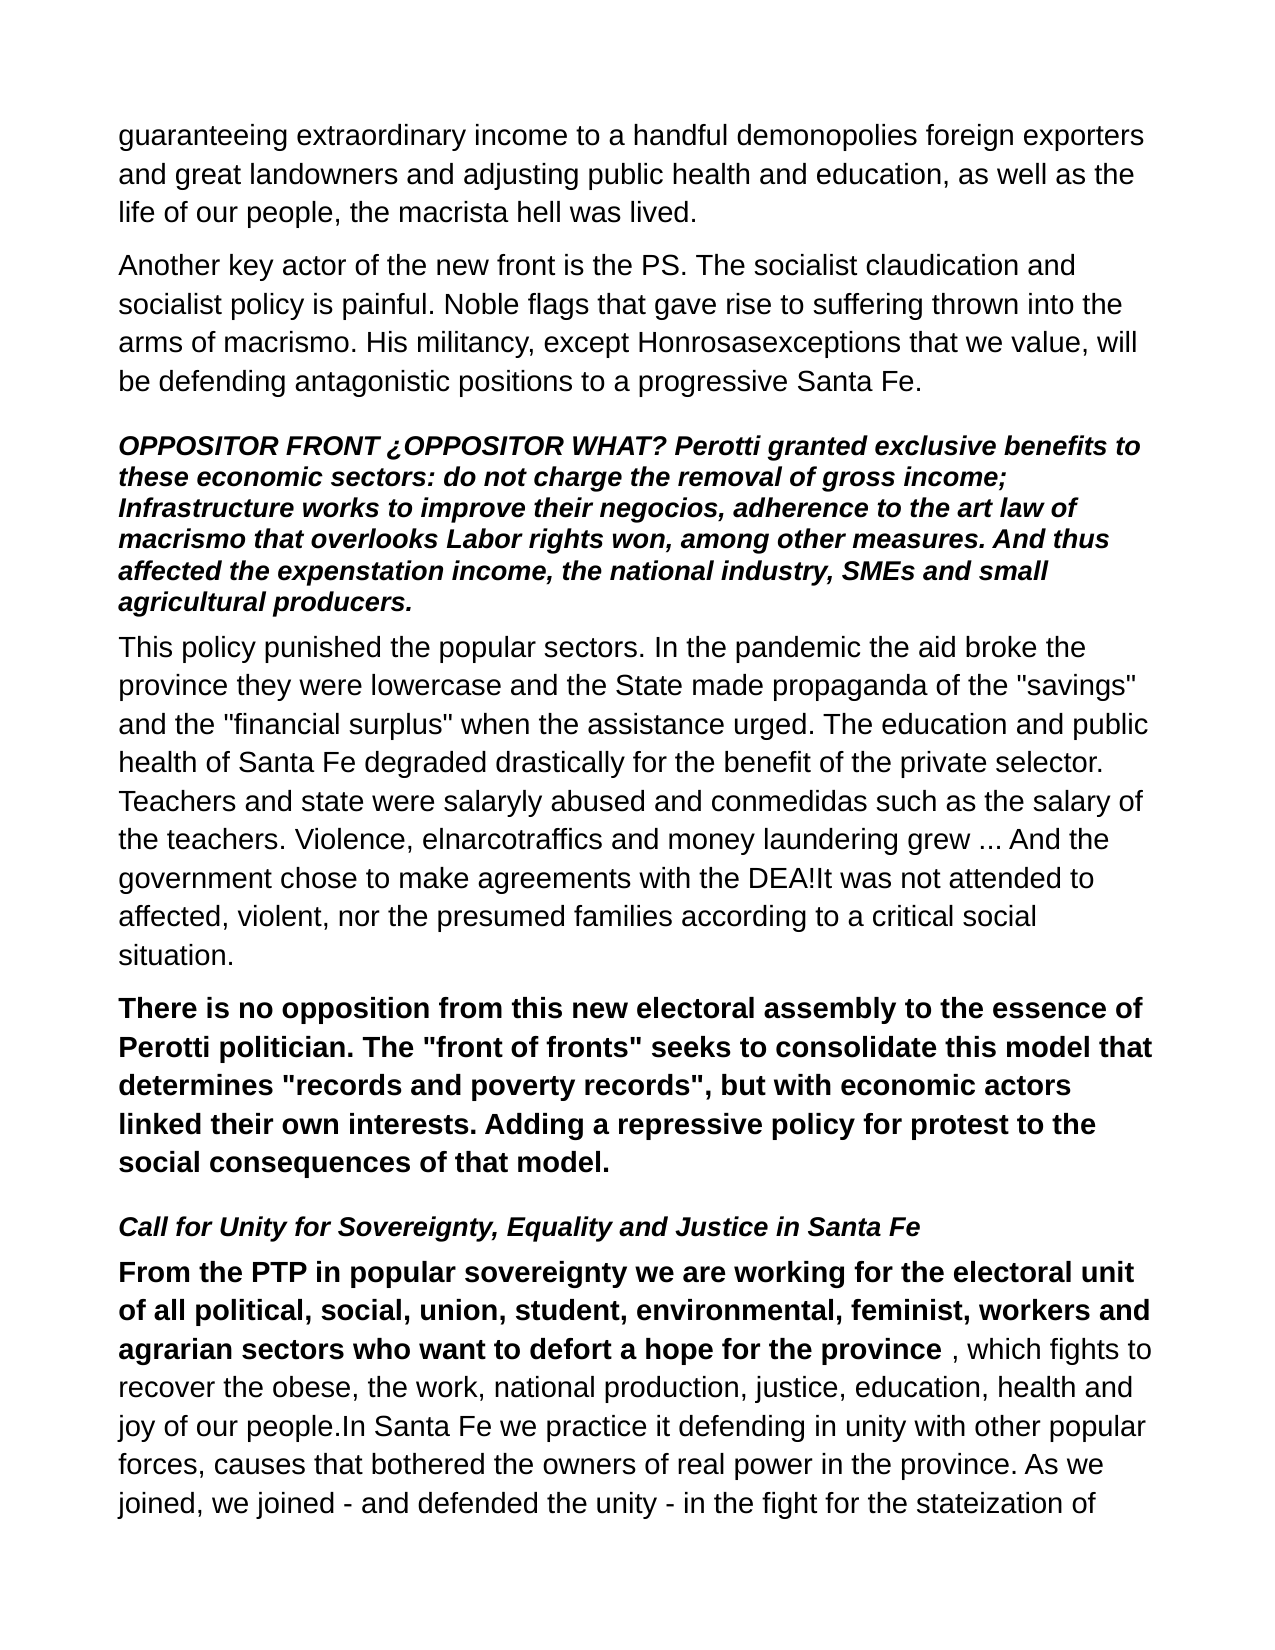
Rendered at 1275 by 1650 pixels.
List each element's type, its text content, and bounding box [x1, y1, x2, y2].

subtitle OPPOSITOR FRONT ¿OPPOSITOR WHAT? Perotti granted exclusive benefits to these economic sectors: do not charge the removal of gross income; Infrastructure works to improve their negocios, adherence to the art law of macrismo that overlooks Labor rights won, among other measures. And thus affected the expenstation income, the national industry, SMEs and small agricultural producers. [118, 429, 1157, 617]
text There is no opposition from this new electoral assembly to the essence of Perotti politician. The "front of fronts" seeks to consolidate this model that determines "records and poverty records", but with economic actors linked their own interests. Adding a repressive policy for protest to the social consequences of that model. [118, 991, 1157, 1179]
text From the PTP in popular sovereignty we are working for the electoral unit of all political, social, union, student, environmental, feminist, workers and agrarian sectors who want to defort a hope for the province , which fights to recover the obese, the work, national production, justice, education, health and joy of our people.In Santa Fe we practice it defending in unity with other popular forces, causes that bothered the owners of real power in the province. As we joined, we joined - and defended the unity - in the fight for the stateization of [118, 1254, 1157, 1519]
text guaranteeing extraordinary income to a handful demonopolies foreign exporters and great landowners and adjusting public health and education, as well as the life of our people, the macrista hell was lived. [118, 118, 1157, 229]
text This policy punished the popular sectors. In the pandemic the aid broke the province they were lowercase and the State made propaganda of the "savings" and the "financial surplus" when the assistance urged. The education and public health of Santa Fe degraded drastically for the benefit of the private selector. Teachers and state were salaryly abused and conmedidas such as the salary of the teachers. Violence, elnarcotraffics and money laundering grew ... And the government chose to make agreements with the DEA!It was not attended to affected, violent, nor the presumed families according to a critical social situation. [118, 629, 1157, 971]
text Another key actor of the new front is the PS. The socialist claudication and socialist policy is painful. Noble flags that gave rise to suffering thrown into the arms of macrismo. His militancy, except Honrosasexceptions that we value, will be defending antagonistic positions to a progressive Santa Fe. [118, 248, 1157, 397]
subtitle Call for Unity for Sovereignty, Equality and Justice in Santa Fe [118, 1211, 1157, 1242]
